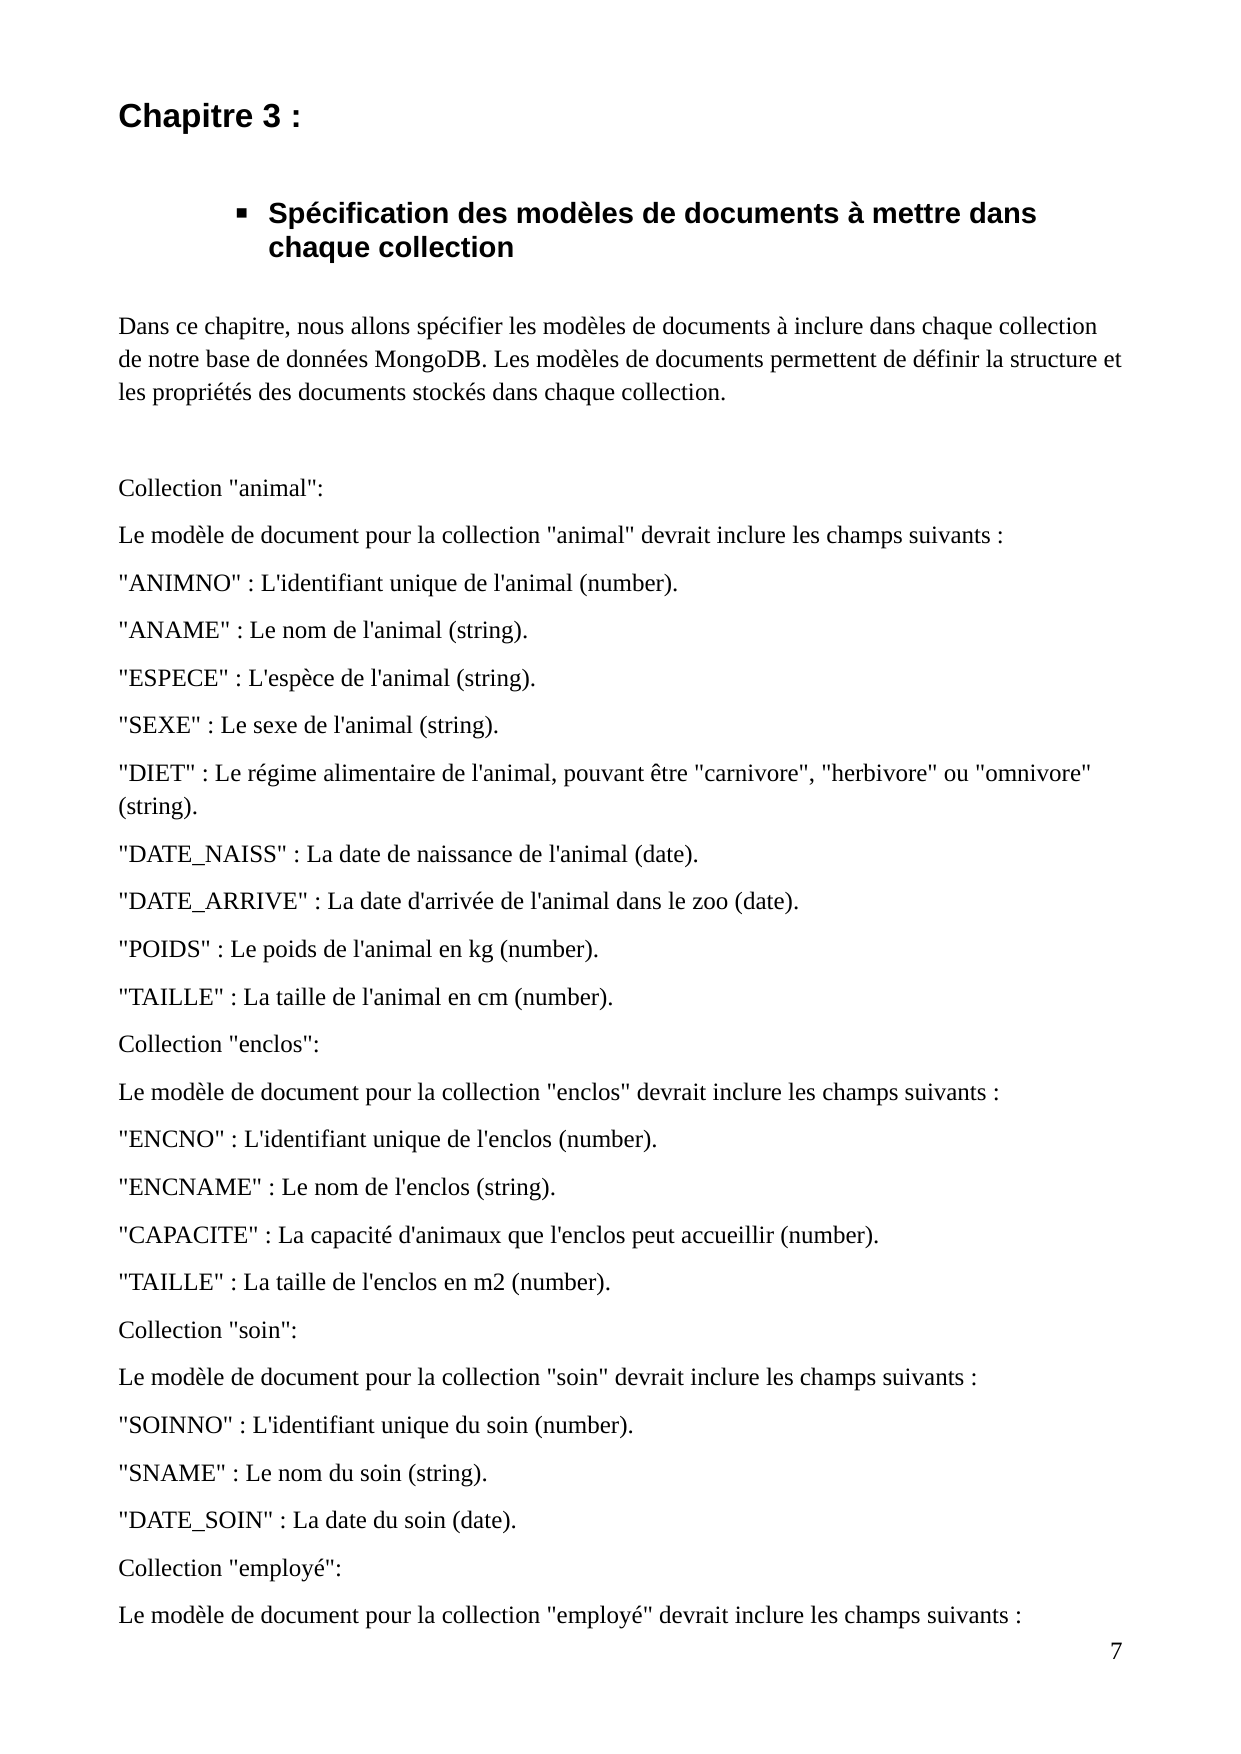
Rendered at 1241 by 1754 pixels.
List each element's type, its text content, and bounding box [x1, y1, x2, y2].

text "DATE_SOIN" : La date du soin (date). [118, 1505, 1122, 1534]
text Collection "enclos": [118, 1029, 1122, 1058]
text Collection "employé": [118, 1553, 1122, 1582]
text Collection "animal": [118, 473, 1122, 501]
text "SOINNO" : L'identifiant unique du soin (number). [118, 1410, 1122, 1439]
text "ENCNO" : L'identifiant unique de l'enclos (number). [118, 1124, 1122, 1153]
text "DATE_ARRIVE" : La date d'arrivée de l'animal dans le zoo (date). [118, 886, 1122, 915]
text Collection "soin": [118, 1315, 1122, 1344]
text "DIET" : Le régime alimentaire de l'animal, pouvant être "carnivore", "herbivore" ou "omnivore" (string). [118, 758, 1122, 820]
text Le modèle de document pour la collection "enclos" devrait inclure les champs suivants : [118, 1077, 1122, 1106]
subtitle Chapitre 3 : [118, 96, 1122, 134]
text "ANIMNO" : L'identifiant unique de l'animal (number). [118, 568, 1122, 597]
text "TAILLE" : La taille de l'animal en cm (number). [118, 982, 1122, 1010]
text "TAILLE" : La taille de l'enclos en m2 (number). [118, 1267, 1122, 1296]
text Le modèle de document pour la collection "animal" devrait inclure les champs suivants : [118, 520, 1122, 549]
text "ANAME" : Le nom de l'animal (string). [118, 615, 1122, 644]
text "SNAME" : Le nom du soin (string). [118, 1458, 1122, 1486]
text Le modèle de document pour la collection "soin" devrait inclure les champs suivants : [118, 1362, 1122, 1391]
text "SEXE" : Le sexe de l'animal (string). [118, 711, 1122, 739]
text "POIDS" : Le poids de l'animal en kg (number). [118, 934, 1122, 963]
text "CAPACITE" : La capacité d'animaux que l'enclos peut accueillir (number). [118, 1220, 1122, 1248]
text "ESPECE" : L'espèce de l'animal (string). [118, 663, 1122, 692]
list Spécification des modèles de documents à mettre dans chaque collection [231, 196, 1122, 264]
text "DATE_NAISS" : La date de naissance de l'animal (date). [118, 839, 1122, 868]
text Le modèle de document pour la collection "employé" devrait inclure les champs suivants : [118, 1601, 1122, 1629]
text "ENCNAME" : Le nom de l'enclos (string). [118, 1172, 1122, 1201]
text Dans ce chapitre, nous allons spécifier les modèles de documents à inclure dans chaque collection de notre base de données MongoDB. Les modèles de documents permettent de définir la structure et les propriétés des documents stockés dans chaque collection. [118, 311, 1122, 406]
